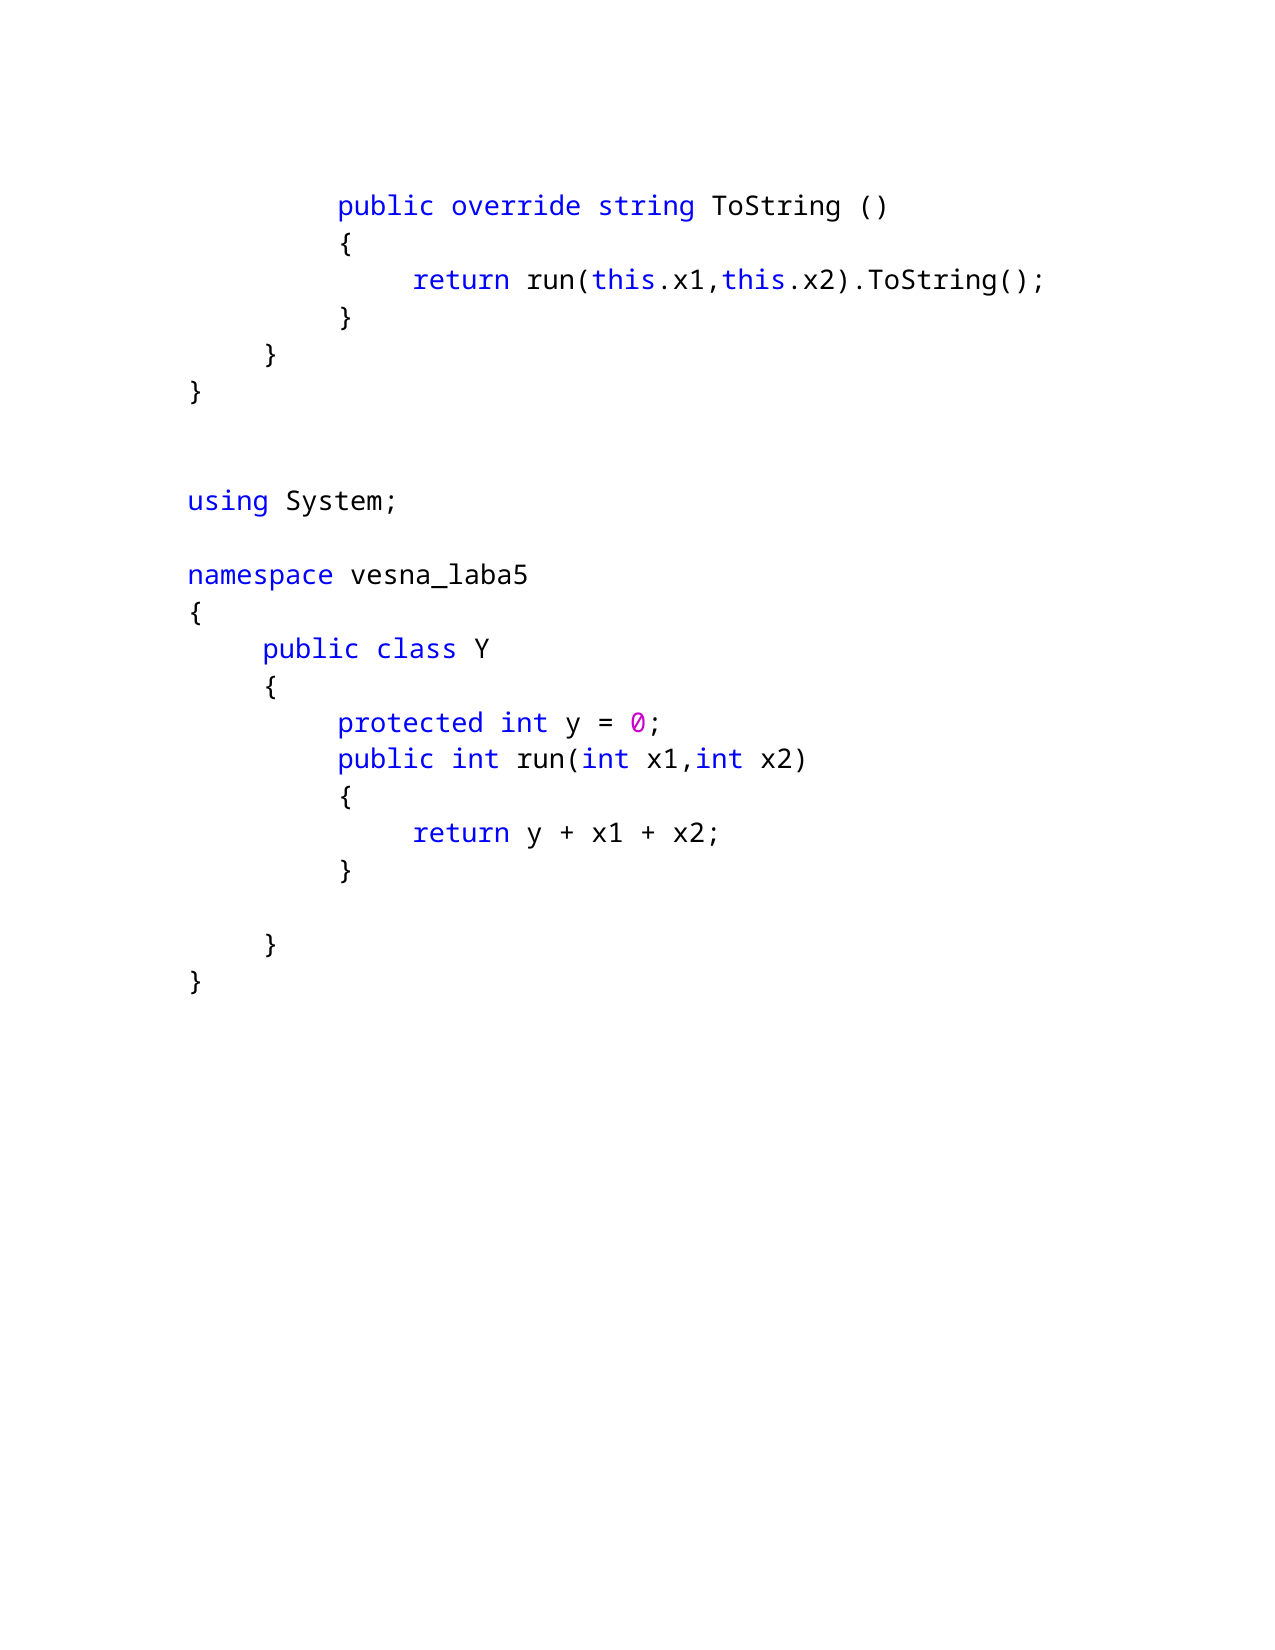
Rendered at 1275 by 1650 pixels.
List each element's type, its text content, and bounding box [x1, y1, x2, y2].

text protected int y = 0; [187, 703, 1087, 740]
text using System; [187, 482, 1087, 519]
text } [187, 297, 1087, 334]
text { [187, 224, 1087, 261]
text return run(this.x1,this.x2).ToString(); [187, 261, 1087, 297]
text public override string ToString () [187, 187, 1087, 224]
text return y + x1 + x2; [187, 814, 1087, 851]
text { [187, 592, 1087, 629]
text } [187, 371, 1087, 408]
text } [187, 924, 1087, 961]
text } [187, 334, 1087, 371]
text { [187, 666, 1087, 703]
text { [187, 777, 1087, 814]
text namespace vesna_laba5 [187, 556, 1087, 592]
text public class Y [187, 629, 1087, 666]
text } [187, 961, 1087, 998]
text } [187, 851, 1087, 887]
text public int run(int x1,int x2) [187, 740, 1087, 777]
